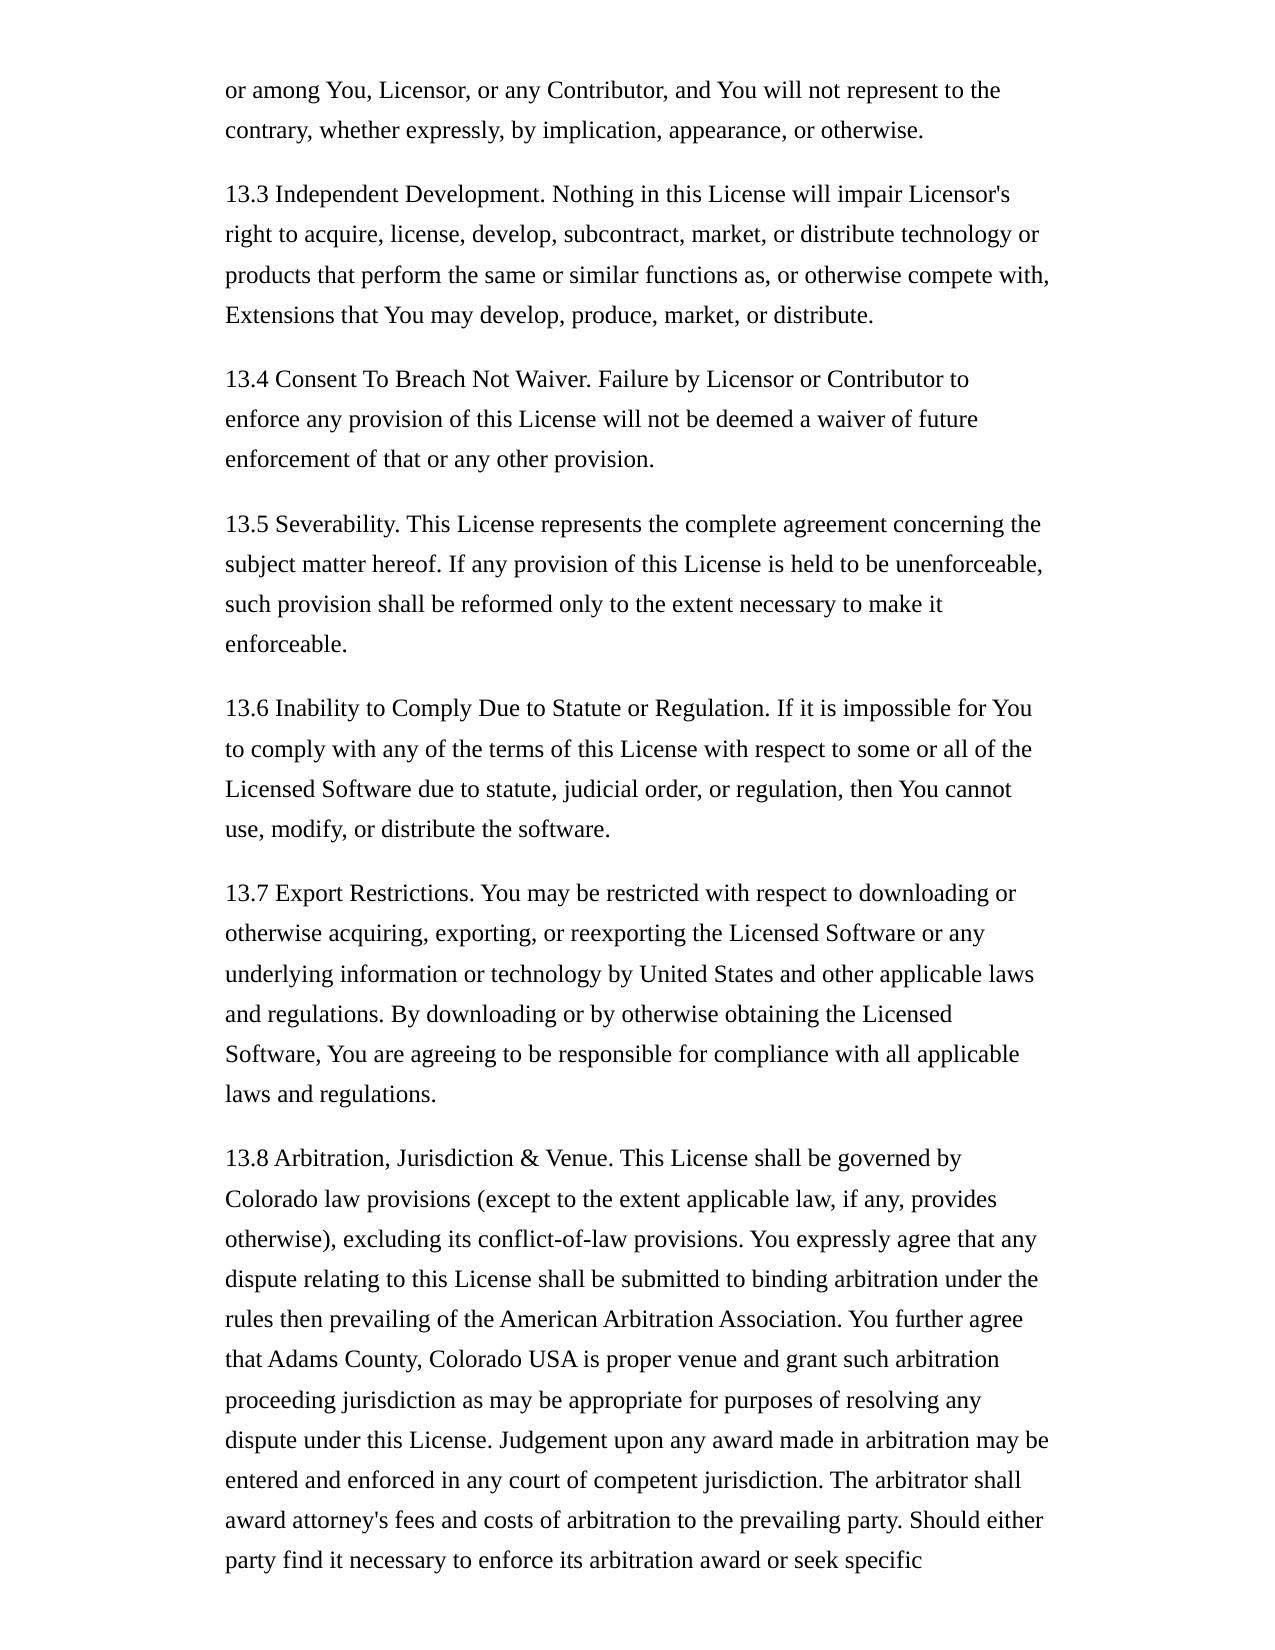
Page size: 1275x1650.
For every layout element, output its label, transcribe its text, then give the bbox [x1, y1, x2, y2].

text 13.3 Independent Development. Nothing in this License will impair Licensor's right to acquire, license, develop, subcontract, market, or distribute technology or products that perform the same or similar functions as, or otherwise compete with, Extensions that You may develop, produce, market, or distribute. [225, 179, 1050, 329]
text 13.5 Severability. This License represents the complete agreement concerning the subject matter hereof. If any provision of this License is held to be unenforceable, such provision shall be reformed only to the extent necessary to make it enforceable. [225, 509, 1050, 658]
text or among You, Licensor, or any Contributor, and You will not represent to the contrary, whether expressly, by implication, appearance, or otherwise. [225, 75, 1050, 144]
text 13.8 Arbitration, Jurisdiction & Venue. This License shall be governed by Colorado law provisions (except to the extent applicable law, if any, provides otherwise), excluding its conflict-of-law provisions. You expressly agree that any dispute relating to this License shall be submitted to binding arbitration under the rules then prevailing of the American Arbitration Association. You further agree that Adams County, Colorado USA is proper venue and grant such arbitration proceeding jurisdiction as may be appropriate for purposes of resolving any dispute under this License. Judgement upon any award made in arbitration may be entered and enforced in any court of competent jurisdiction. The arbitrator shall award attorney's fees and costs of arbitration to the prevailing party. Should either party find it necessary to enforce its arbitration award or seek specific [225, 1143, 1050, 1574]
text 13.7 Export Restrictions. You may be restricted with respect to downloading or otherwise acquiring, exporting, or reexporting the Licensed Software or any underlying information or technology by United States and other applicable laws and regulations. By downloading or by otherwise obtaining the Licensed Software, You are agreeing to be responsible for compliance with all applicable laws and regulations. [225, 878, 1050, 1108]
text 13.4 Consent To Breach Not Waiver. Failure by Licensor or Contributor to enforce any provision of this License will not be deemed a waiver of future enforcement of that or any other provision. [225, 364, 1050, 473]
text 13.6 Inability to Comply Due to Statute or Regulation. If it is impossible for You to comply with any of the terms of this License with respect to some or all of the Licensed Software due to statute, judicial order, or regulation, then You cannot use, modify, or distribute the software. [225, 693, 1050, 843]
